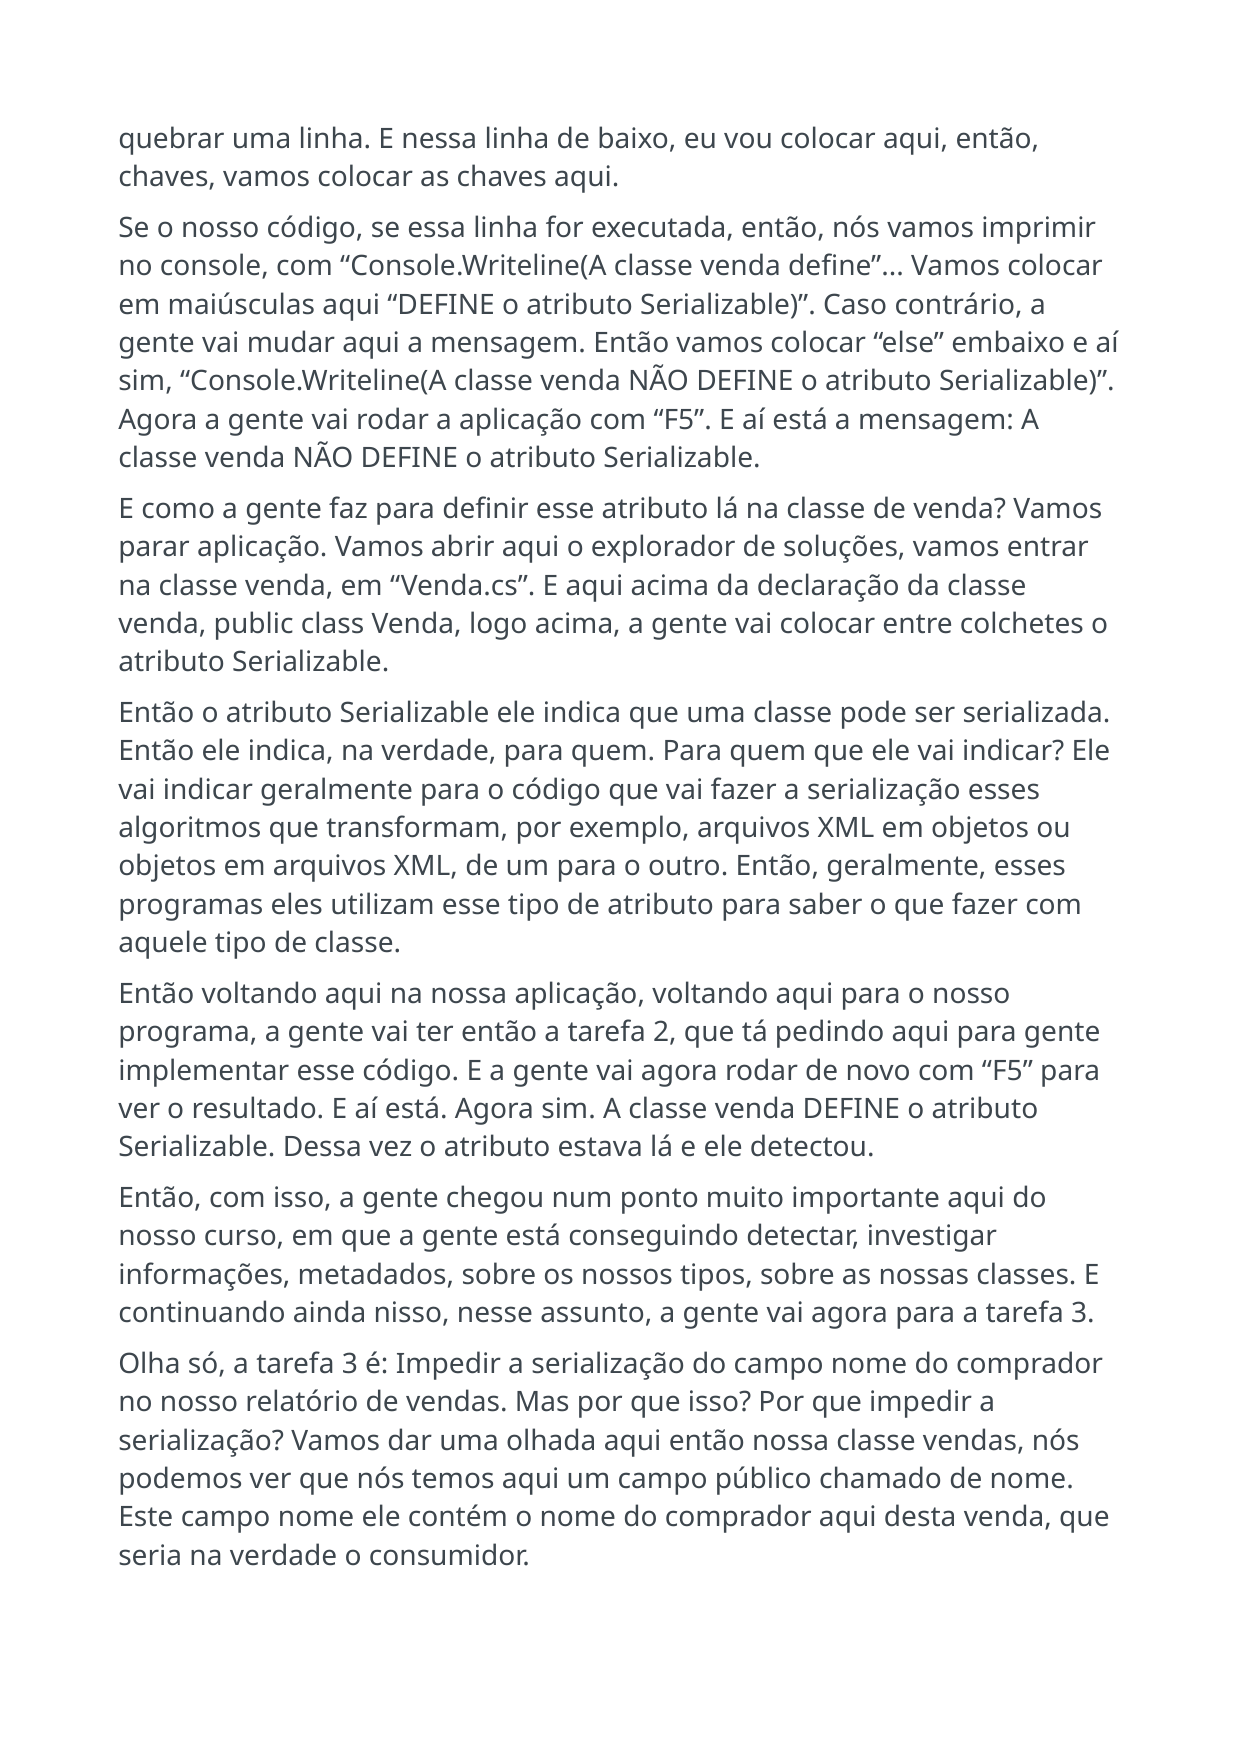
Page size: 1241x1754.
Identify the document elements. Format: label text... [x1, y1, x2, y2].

text Então, com isso, a gente chegou num ponto muito importante aqui do nosso curso, em que a gente está conseguindo detectar, investigar informações, metadados, sobre os nossos tipos, sobre as nossas classes. E continuando ainda nisso, nesse assunto, a gente vai agora para a tarefa 3. [118, 1177, 1122, 1331]
text Então o atributo Serializable ele indica que uma classe pode ser serializada. Então ele indica, na verdade, para quem. Para quem que ele vai indicar? Ele vai indicar geralmente para o código que vai fazer a serialização esses algoritmos que transformam, por exemplo, arquivos XML em objetos ou objetos em arquivos XML, de um para o outro. Então, geralmente, esses programas eles utilizam esse tipo de atributo para saber o que fazer com aquele tipo de classe. [118, 692, 1122, 961]
text E como a gente faz para definir esse atributo lá na classe de venda? Vamos parar aplicação. Vamos abrir aqui o explorador de soluções, vamos entrar na classe venda, em “Venda.cs”. E aqui acima da declaração da classe venda, public class Venda, logo acima, a gente vai colocar entre colchetes o atributo Serializable. [118, 488, 1122, 680]
text Então voltando aqui na nossa aplicação, voltando aqui para o nosso programa, a gente vai ter então a tarefa 2, que tá pedindo aqui para gente implementar esse código. E a gente vai agora rodar de novo com “F5” para ver o resultado. E aí está. Agora sim. A classe venda DEFINE o atributo Serializable. Dessa vez o atributo estava lá e ele detectou. [118, 973, 1122, 1165]
text quebrar uma linha. E nessa linha de baixo, eu vou colocar aqui, então, chaves, vamos colocar as chaves aqui. [118, 118, 1122, 195]
text Olha só, a tarefa 3 é: Impedir a serialização do campo nome do comprador no nosso relatório de vendas. Mas por que isso? Por que impedir a serialização? Vamos dar uma olhada aqui então nossa classe vendas, nós podemos ver que nós temos aqui um campo público chamado de nome. Este campo nome ele contém o nome do comprador aqui desta venda, que seria na verdade o consumidor. [118, 1343, 1122, 1573]
text Se o nosso código, se essa linha for executada, então, nós vamos imprimir no console, com “Console.Writeline(A classe venda define”... Vamos colocar em maiúsculas aqui “DEFINE o atributo Serializable)”. Caso contrário, a gente vai mudar aqui a mensagem. Então vamos colocar “else” embaixo e aí sim, “Console.Writeline(A classe venda NÃO DEFINE o atributo Serializable)”. Agora a gente vai rodar a aplicação com “F5”. E aí está a mensagem: A classe venda NÃO DEFINE o atributo Serializable. [118, 207, 1122, 476]
